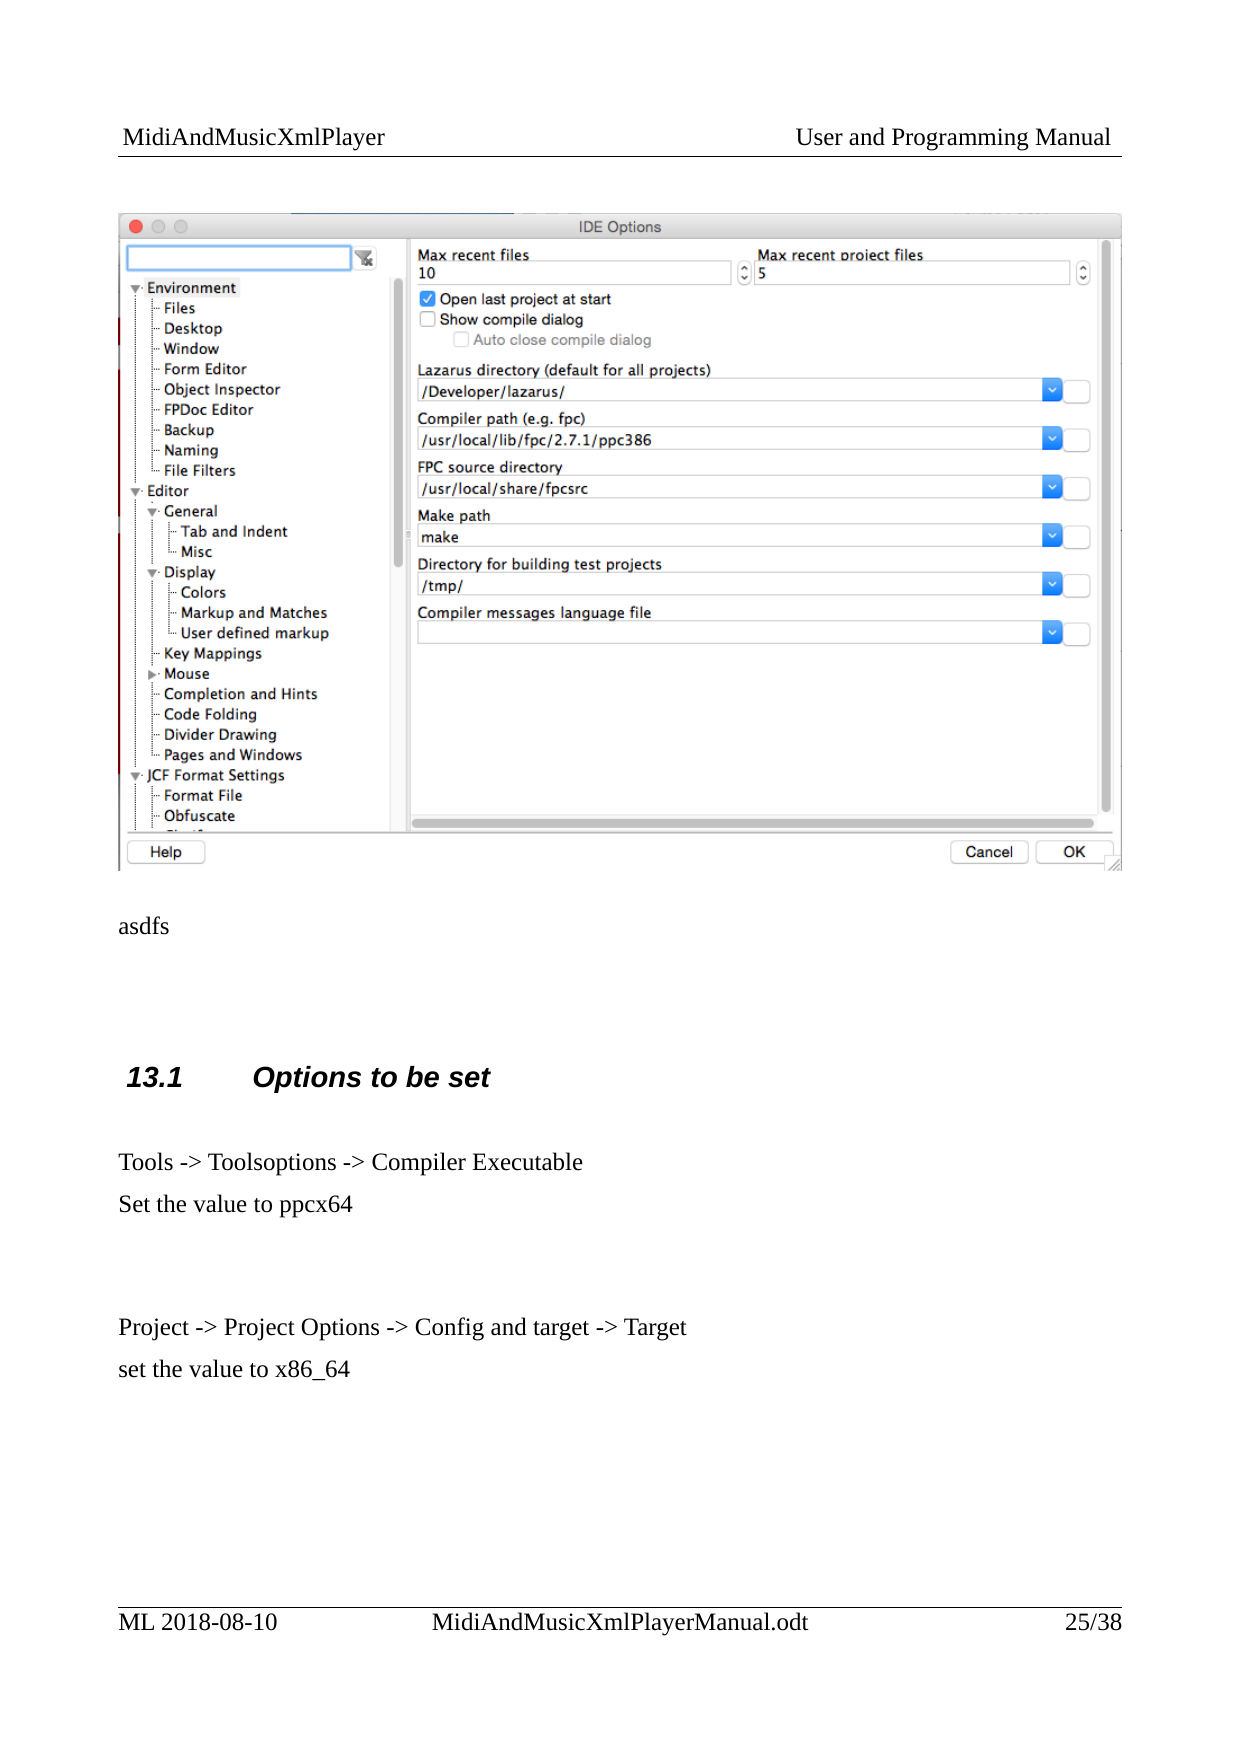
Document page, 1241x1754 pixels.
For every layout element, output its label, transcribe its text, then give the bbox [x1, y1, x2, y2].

text asdfs [118, 911, 1122, 940]
subtitle Options to be set [118, 1060, 1122, 1094]
text set the value to x86_64 [118, 1354, 1122, 1382]
text Project -> Project Options -> Config and target -> Target [118, 1312, 1122, 1341]
text Tools -> Toolsoptions -> Compiler Executable [118, 1147, 1122, 1176]
text Set the value to ppcx64 [118, 1189, 1122, 1217]
